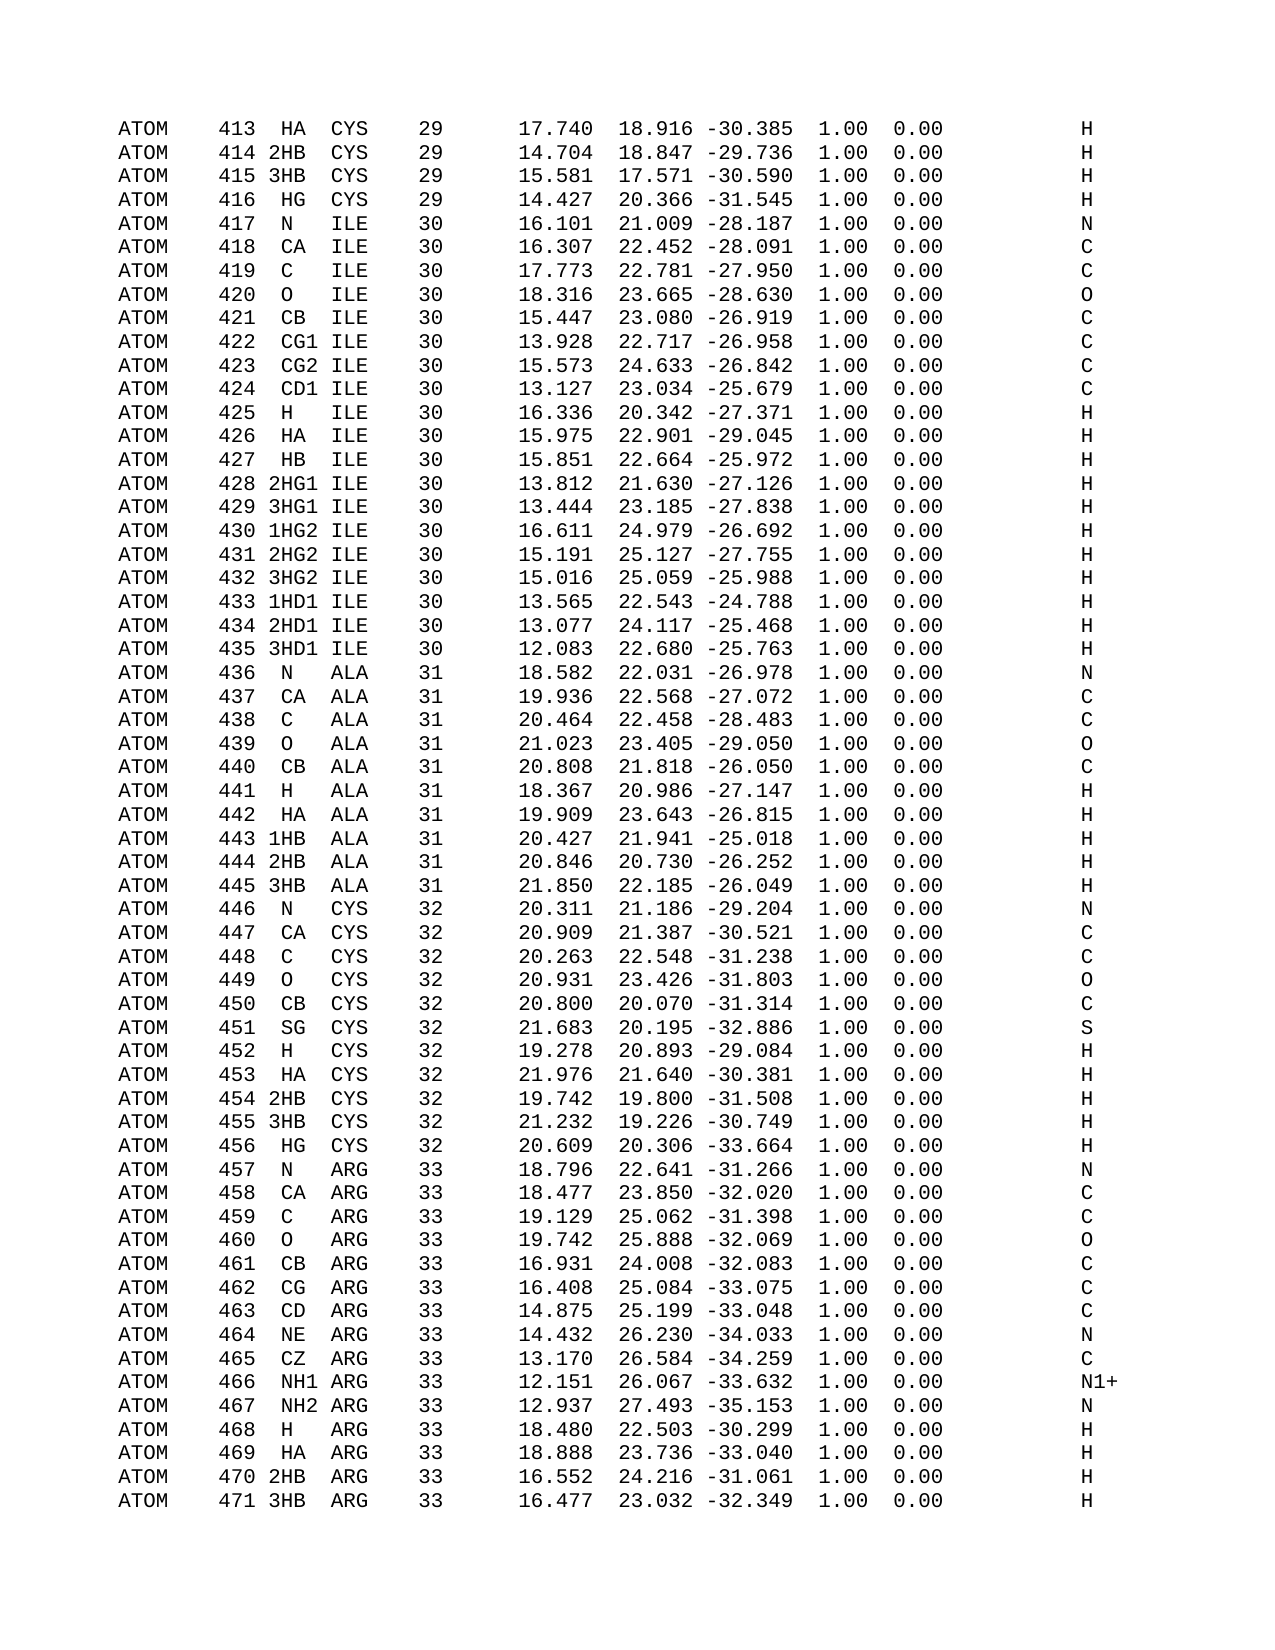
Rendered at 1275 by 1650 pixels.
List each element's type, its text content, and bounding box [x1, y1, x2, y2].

text ATOM 418 CA ILE 30 16.307 22.452 -28.091 1.00 0.00 C [118, 236, 1157, 260]
text ATOM 430 1HG2 ILE 30 16.611 24.979 -26.692 1.00 0.00 H [118, 520, 1157, 544]
text ATOM 436 N ALA 31 18.582 22.031 -26.978 1.00 0.00 N [118, 662, 1157, 686]
text ATOM 429 3HG1 ILE 30 13.444 23.185 -27.838 1.00 0.00 H [118, 496, 1157, 520]
text ATOM 437 CA ALA 31 19.936 22.568 -27.072 1.00 0.00 C [118, 686, 1157, 709]
text ATOM 424 CD1 ILE 30 13.127 23.034 -25.679 1.00 0.00 C [118, 378, 1157, 402]
text ATOM 453 HA CYS 32 21.976 21.640 -30.381 1.00 0.00 H [118, 1064, 1157, 1088]
text ATOM 426 HA ILE 30 15.975 22.901 -29.045 1.00 0.00 H [118, 426, 1157, 449]
text ATOM 444 2HB ALA 31 20.846 20.730 -26.252 1.00 0.00 H [118, 851, 1157, 875]
text ATOM 459 C ARG 33 19.129 25.062 -31.398 1.00 0.00 C [118, 1206, 1157, 1229]
text ATOM 427 HB ILE 30 15.851 22.664 -25.972 1.00 0.00 H [118, 449, 1157, 473]
text ATOM 443 1HB ALA 31 20.427 21.941 -25.018 1.00 0.00 H [118, 827, 1157, 851]
text ATOM 457 N ARG 33 18.796 22.641 -31.266 1.00 0.00 N [118, 1158, 1157, 1182]
text ATOM 469 HA ARG 33 18.888 23.736 -33.040 1.00 0.00 H [118, 1442, 1157, 1466]
text ATOM 461 CB ARG 33 16.931 24.008 -32.083 1.00 0.00 C [118, 1253, 1157, 1277]
text ATOM 415 3HB CYS 29 15.581 17.571 -30.590 1.00 0.00 H [118, 165, 1157, 189]
text ATOM 449 O CYS 32 20.931 23.426 -31.803 1.00 0.00 O [118, 969, 1157, 993]
text ATOM 428 2HG1 ILE 30 13.812 21.630 -27.126 1.00 0.00 H [118, 473, 1157, 496]
text ATOM 417 N ILE 30 16.101 21.009 -28.187 1.00 0.00 N [118, 213, 1157, 236]
text ATOM 462 CG ARG 33 16.408 25.084 -33.075 1.00 0.00 C [118, 1277, 1157, 1300]
text ATOM 441 H ALA 31 18.367 20.986 -27.147 1.00 0.00 H [118, 780, 1157, 804]
text ATOM 422 CG1 ILE 30 13.928 22.717 -26.958 1.00 0.00 C [118, 331, 1157, 354]
text ATOM 420 O ILE 30 18.316 23.665 -28.630 1.00 0.00 O [118, 284, 1157, 307]
text ATOM 460 O ARG 33 19.742 25.888 -32.069 1.00 0.00 O [118, 1229, 1157, 1253]
text ATOM 435 3HD1 ILE 30 12.083 22.680 -25.763 1.00 0.00 H [118, 638, 1157, 662]
text ATOM 446 N CYS 32 20.311 21.186 -29.204 1.00 0.00 N [118, 898, 1157, 922]
text ATOM 455 3HB CYS 32 21.232 19.226 -30.749 1.00 0.00 H [118, 1111, 1157, 1135]
text ATOM 451 SG CYS 32 21.683 20.195 -32.886 1.00 0.00 S [118, 1017, 1157, 1040]
text ATOM 432 3HG2 ILE 30 15.016 25.059 -25.988 1.00 0.00 H [118, 567, 1157, 591]
text ATOM 464 NE ARG 33 14.432 26.230 -34.033 1.00 0.00 N [118, 1324, 1157, 1348]
text ATOM 421 CB ILE 30 15.447 23.080 -26.919 1.00 0.00 C [118, 307, 1157, 331]
text ATOM 450 CB CYS 32 20.800 20.070 -31.314 1.00 0.00 C [118, 993, 1157, 1017]
text ATOM 433 1HD1 ILE 30 13.565 22.543 -24.788 1.00 0.00 H [118, 591, 1157, 615]
text ATOM 448 C CYS 32 20.263 22.548 -31.238 1.00 0.00 C [118, 946, 1157, 969]
text ATOM 452 H CYS 32 19.278 20.893 -29.084 1.00 0.00 H [118, 1040, 1157, 1064]
text ATOM 465 CZ ARG 33 13.170 26.584 -34.259 1.00 0.00 C [118, 1348, 1157, 1371]
text ATOM 445 3HB ALA 31 21.850 22.185 -26.049 1.00 0.00 H [118, 875, 1157, 898]
text ATOM 470 2HB ARG 33 16.552 24.216 -31.061 1.00 0.00 H [118, 1466, 1157, 1489]
text ATOM 468 H ARG 33 18.480 22.503 -30.299 1.00 0.00 H [118, 1419, 1157, 1442]
text ATOM 447 CA CYS 32 20.909 21.387 -30.521 1.00 0.00 C [118, 922, 1157, 946]
text ATOM 467 NH2 ARG 33 12.937 27.493 -35.153 1.00 0.00 N [118, 1395, 1157, 1419]
text ATOM 440 CB ALA 31 20.808 21.818 -26.050 1.00 0.00 C [118, 757, 1157, 780]
text ATOM 416 HG CYS 29 14.427 20.366 -31.545 1.00 0.00 H [118, 189, 1157, 213]
text ATOM 463 CD ARG 33 14.875 25.199 -33.048 1.00 0.00 C [118, 1300, 1157, 1324]
text ATOM 456 HG CYS 32 20.609 20.306 -33.664 1.00 0.00 H [118, 1135, 1157, 1158]
text ATOM 423 CG2 ILE 30 15.573 24.633 -26.842 1.00 0.00 C [118, 354, 1157, 378]
text ATOM 471 3HB ARG 33 16.477 23.032 -32.349 1.00 0.00 H [118, 1489, 1157, 1513]
text ATOM 414 2HB CYS 29 14.704 18.847 -29.736 1.00 0.00 H [118, 142, 1157, 165]
text ATOM 438 C ALA 31 20.464 22.458 -28.483 1.00 0.00 C [118, 709, 1157, 733]
text ATOM 458 CA ARG 33 18.477 23.850 -32.020 1.00 0.00 C [118, 1182, 1157, 1206]
text ATOM 439 O ALA 31 21.023 23.405 -29.050 1.00 0.00 O [118, 733, 1157, 757]
text ATOM 431 2HG2 ILE 30 15.191 25.127 -27.755 1.00 0.00 H [118, 544, 1157, 567]
text ATOM 442 HA ALA 31 19.909 23.643 -26.815 1.00 0.00 H [118, 804, 1157, 827]
text ATOM 413 HA CYS 29 17.740 18.916 -30.385 1.00 0.00 H [118, 118, 1157, 142]
text ATOM 425 H ILE 30 16.336 20.342 -27.371 1.00 0.00 H [118, 402, 1157, 426]
text ATOM 466 NH1 ARG 33 12.151 26.067 -33.632 1.00 0.00 N1+ [118, 1371, 1157, 1395]
text ATOM 454 2HB CYS 32 19.742 19.800 -31.508 1.00 0.00 H [118, 1088, 1157, 1111]
text ATOM 434 2HD1 ILE 30 13.077 24.117 -25.468 1.00 0.00 H [118, 615, 1157, 638]
text ATOM 419 C ILE 30 17.773 22.781 -27.950 1.00 0.00 C [118, 260, 1157, 284]
